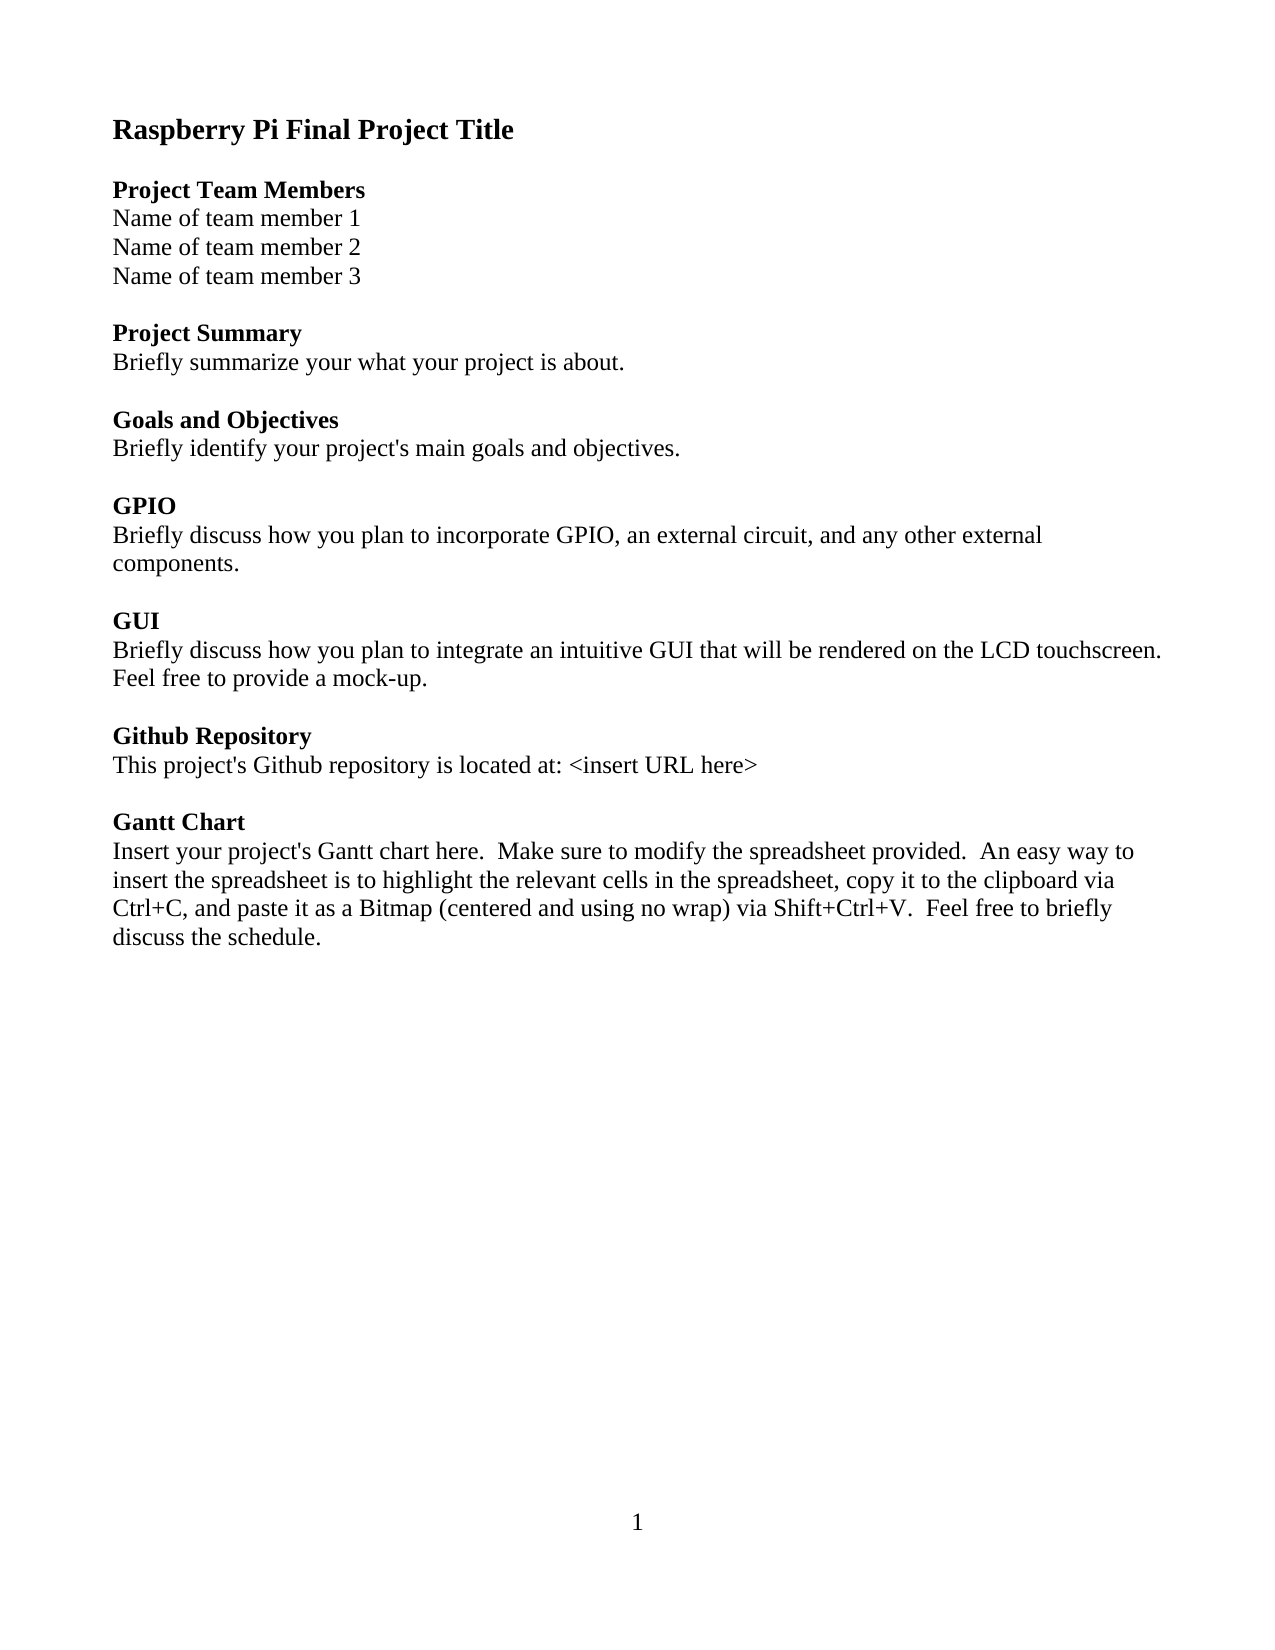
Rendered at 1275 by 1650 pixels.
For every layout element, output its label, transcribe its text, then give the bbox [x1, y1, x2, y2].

text GPIO [112, 491, 1162, 520]
text Briefly summarize your what your project is about. [112, 347, 1162, 376]
text Insert your project's Gantt chart here. Make sure to modify the spreadsheet provided. An easy way to insert the spreadsheet is to highlight the relevant cells in the spreadsheet, copy it to the clipboard via Ctrl+C, and paste it as a Bitmap (centered and using no wrap) via Shift+Ctrl+V. Feel free to briefly discuss the schedule. [112, 836, 1162, 951]
text Goals and Objectives [112, 405, 1162, 433]
text This project's Github repository is located at: <insert URL here> [112, 750, 1162, 778]
text Project Summary [112, 318, 1162, 347]
text Briefly identify your project's main goals and objectives. [112, 433, 1162, 462]
text Raspberry Pi Final Project Title [112, 112, 1162, 146]
text Name of team member 1 [112, 203, 1162, 232]
text GUI [112, 606, 1162, 635]
text Gantt Chart [112, 807, 1162, 836]
text Name of team member 3 [112, 261, 1162, 290]
text Name of team member 2 [112, 232, 1162, 261]
text Project Team Members [112, 175, 1162, 203]
text Briefly discuss how you plan to incorporate GPIO, an external circuit, and any other external components. [112, 520, 1162, 577]
text Briefly discuss how you plan to integrate an intuitive GUI that will be rendered on the LCD touchscreen. Feel free to provide a mock-up. [112, 635, 1162, 692]
text Github Repository [112, 721, 1162, 750]
